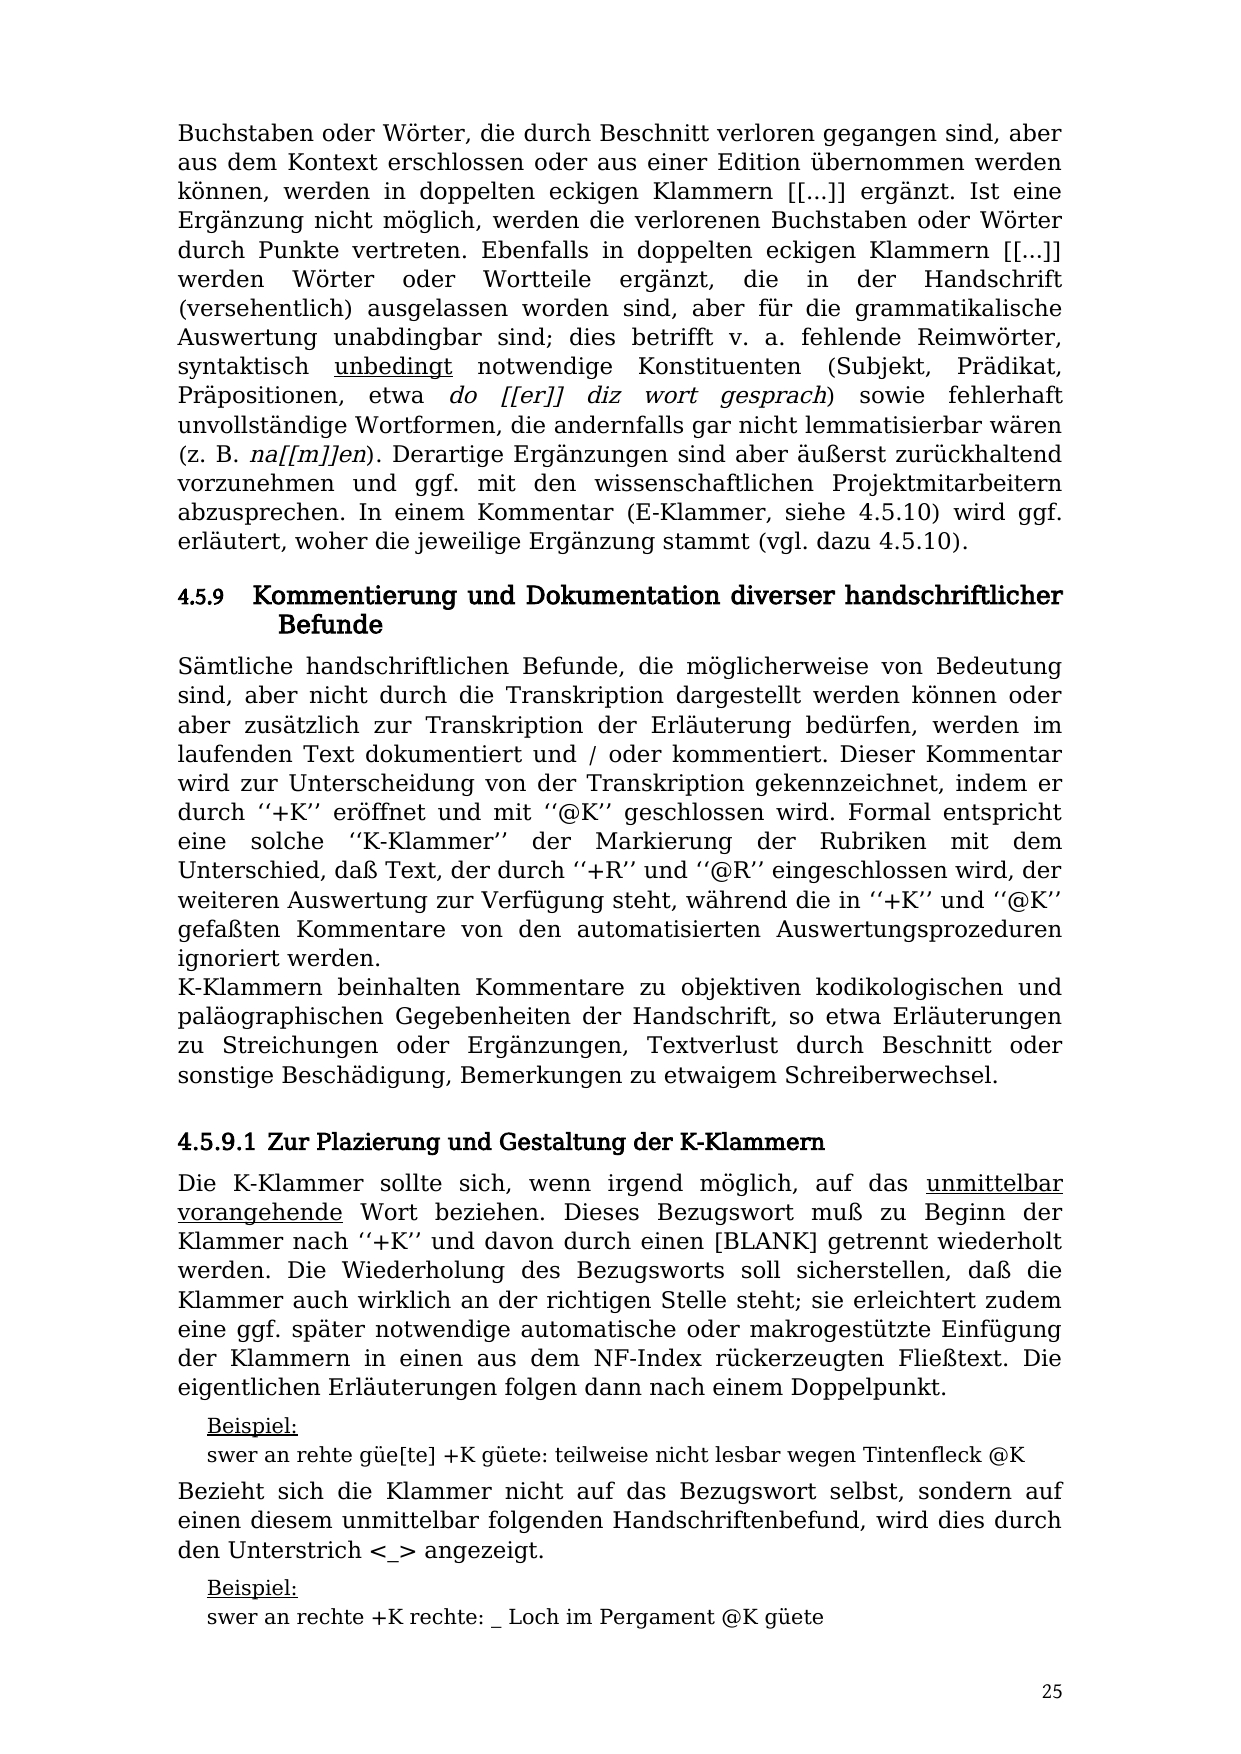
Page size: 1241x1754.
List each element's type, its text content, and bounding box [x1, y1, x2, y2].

text Sämtliche handschriftlichen Befunde, die möglicherweise von Bedeutung sind, aber nicht durch die Transkription dargestellt werden können oder aber zusätzlich zur Transkription der Erläuterung bedürfen, werden im laufenden Text dokumentiert und / oder kommentiert. Dieser Kommentar wird zur Unterscheidung von der Transkription gekennzeichnet, indem er durch ‘‘+K’’ eröffnet und mit ‘‘@K’’ geschlossen wird. Formal entspricht eine solche ‘‘K-Klammer’’ der Markierung der Rubriken mit dem Unterschied, daß Text, der durch ‘‘+R’’ und ‘‘@R’’ eingeschlossen wird, der weiteren Auswertung zur Verfügung steht, während die in ‘‘+K’’ und ‘‘@K’’ gefaßten Kommentare von den automatisierten Auswertungsprozeduren ignoriert werden. [177, 651, 1063, 972]
text Die K-Klammer sollte sich, wenn irgend möglich, auf das unmittelbar vorangehende Wort beziehen. Dieses Bezugswort muß zu Beginn der Klammer nach ‘‘+K’’ und davon durch einen [BLANK] getrennt wiederholt werden. Die Wiederholung des Bezugsworts soll sicherstellen, daß die Klammer auch wirklich an der richtigen Stelle steht; sie erleichtert zudem eine ggf. später notwendige automatische oder makrogestützte Einfügung der Klammern in einen aus dem NF-Index rückerzeugten Fließtext. Die eigentlichen Erläuterungen folgen dann nach einem Doppelpunkt. [177, 1168, 1063, 1401]
text Buchstaben oder Wörter, die durch Beschnitt verloren gegangen sind, aber aus dem Kontext erschlossen oder aus einer Edition übernommen werden können, werden in doppelten eckigen Klammern [[...]] ergänzt. Ist eine Ergänzung nicht möglich, werden die verlorenen Buchstaben oder Wörter durch Punkte vertreten. Ebenfalls in doppelten eckigen Klammern [[…]] werden Wörter oder Wortteile ergänzt, die in der Handschrift (versehentlich) ausgelassen worden sind, aber für die grammatikalische Auswertung unabdingbar sind; dies betrifft v. a. fehlende Reimwörter, syntaktisch unbedingt notwendige Konstituenten (Subjekt, Prädikat, Präpositionen, etwa do [[er]] diz wort gesprach) sowie fehlerhaft unvollständige Wortformen, die andernfalls gar nicht lemmatisierbar wären (z. B. na[[m]]en). Derartige Ergänzungen sind aber äußerst zurückhaltend vorzunehmen und ggf. mit den wissenschaftlichen Projektmitarbeitern abzusprechen. In einem Kommentar (E-Klammer, siehe 4.5.10) wird ggf. erläutert, woher die jeweilige Ergänzung stammt (vgl. dazu 4.5.10). [177, 118, 1063, 556]
text swer an rechte +K rechte: _ Loch im Pergament @K güete [207, 1601, 1063, 1631]
text K-Klammern beinhalten Kommentare zu objektiven kodikologischen und paläographischen Gegebenheiten der Handschrift, so etwa Erläuterungen zu Streichungen oder Ergänzungen, Textverlust durch Beschnitt oder sonstige Beschädigung, Bemerkungen zu etwaigem Schreiberwechsel. [177, 972, 1063, 1089]
subtitle Zur Plazierung und Gestaltung der K-Klammern [177, 1126, 1063, 1156]
text Bezieht sich die Klammer nicht auf das Bezugswort selbst, sondern auf einen diesem unmittelbar folgenden Handschriftenbefund, wird dies durch den Unterstrich <_> angezeigt. [177, 1476, 1063, 1564]
text swer an rehte güe[te] +K güete: teilweise nicht lesbar wegen Tintenfleck @K [207, 1439, 1063, 1468]
subtitle Beispiel: [207, 1410, 1063, 1439]
subtitle Kommentierung und Dokumentation diverser handschriftlicher Befunde [177, 581, 1063, 639]
subtitle Beispiel: [207, 1572, 1063, 1601]
